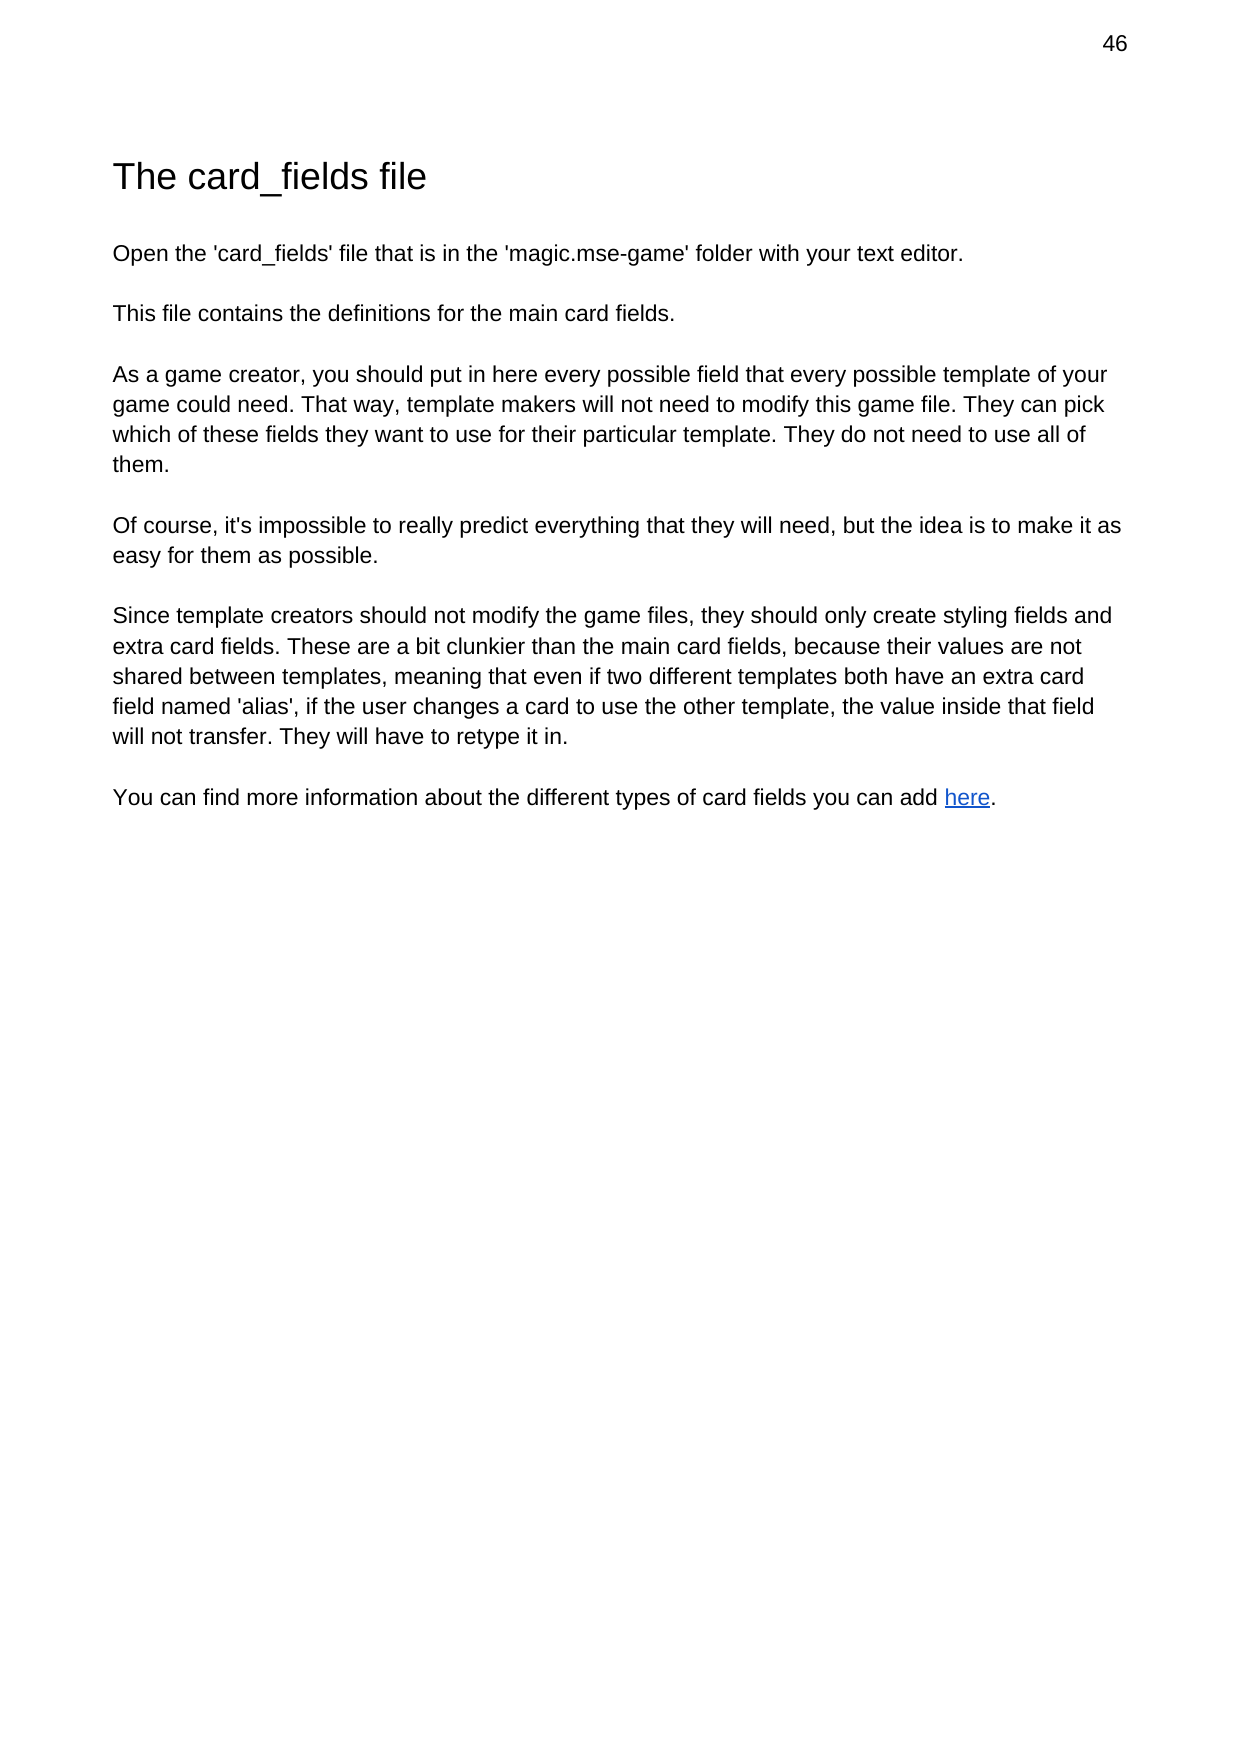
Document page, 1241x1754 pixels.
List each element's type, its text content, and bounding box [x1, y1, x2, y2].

text As a game creator, you should put in here every possible field that every possible template of your game could need. That way, template makers will not need to modify this game file. They can pick which of these fields they want to use for their particular template. They do not need to use all of them. [112, 361, 1128, 478]
text This file contains the definitions for the main card fields. [112, 300, 1128, 327]
subtitle The card_fields file [112, 154, 1128, 197]
text Of course, it's impossible to really predict everything that they will need, but the idea is to make it as easy for them as possible. [112, 512, 1128, 568]
text You can find more information about the different types of card fields you can add here. [112, 784, 1128, 810]
text Open the 'card_fields' file that is in the 'magic.mse-game' folder with your text editor. [112, 240, 1128, 266]
text Since template creators should not modify the game files, they should only create styling fields and extra card fields. These are a bit clunkier than the main card fields, because their values are not shared between templates, meaning that even if two different templates both have an extra card field named 'alias', if the user changes a card to use the other template, the value inside that field will not transfer. They will have to retype it in. [112, 602, 1128, 750]
